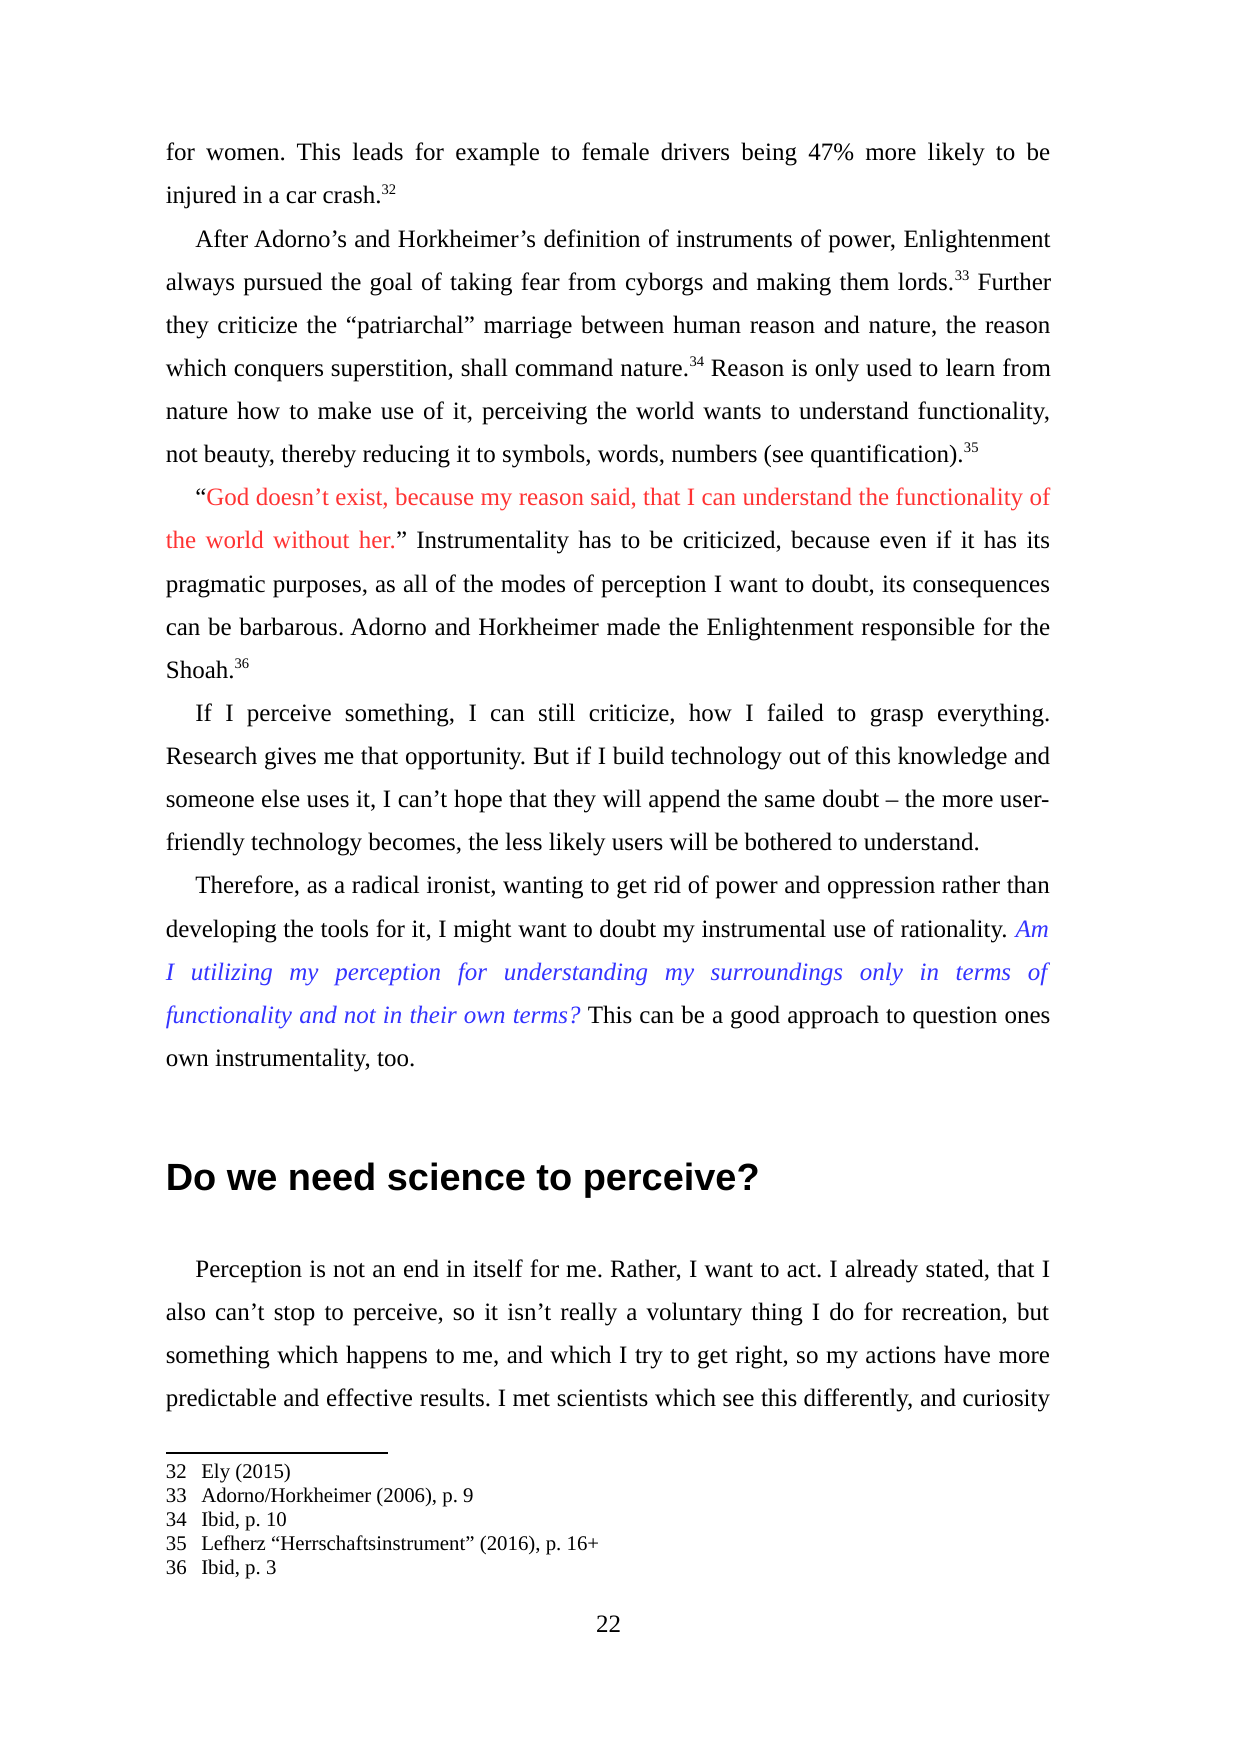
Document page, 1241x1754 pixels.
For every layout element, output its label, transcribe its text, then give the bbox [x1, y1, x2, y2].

text Adorno/Horkheimer (2006), p. 9 [166, 1483, 1051, 1507]
subtitle Do we need science to perceive? [166, 1154, 1051, 1198]
text Perception is not an end in itself for me. Rather, I want to act. I already stated, that I also can’t stop to perceive, so it isn’t really a voluntary thing I do for recreation, but something which happens to me, and which I try to get right, so my actions have more predictable and effective results. I met scientists which see this differently, and curiosity [166, 1254, 1051, 1412]
text Therefore, as a radical ironist, wanting to get rid of power and oppression rather than developing the tools for it, I might want to doubt my instrumental use of rationality. Am I utilizing my perception for understanding my surroundings only in terms of functionality and not in their own terms? This can be a good approach to question ones own instrumentality, too. [166, 871, 1051, 1072]
text Ibid, p. 10 [166, 1507, 1051, 1531]
text Lefherz “Herrschaftsinstrument” (2016), p. 16+ [166, 1531, 1051, 1555]
text “God doesn’t exist, because my reason said, that I can understand the functionality of the world without her.” Instrumentality has to be criticized, because even if it has its pragmatic purposes, as all of the modes of perception I want to doubt, its consequences can be barbarous. Adorno and Horkheimer made the Enlightenment responsible for the Shoah. [166, 482, 1051, 684]
text Ibid, p. 3 [166, 1555, 1051, 1579]
text If I perceive something, I can still criticize, how I failed to grasp everything. Research gives me that opportunity. But if I build technology out of this knowledge and someone else uses it, I can’t hope that they will append the same doubt – the more user-friendly technology becomes, the less likely users will be bothered to understand. [166, 698, 1051, 856]
text After Adorno’s and Horkheimer’s definition of instruments of power, Enlightenment always pursued the goal of taking fear from cyborgs and making them lords. Further they criticize the “patriarchal” marriage between human reason and nature, the reason which conquers superstition, shall command nature. Reason is only used to learn from nature how to make use of it, perceiving the world wants to understand functionality, not beauty, thereby reducing it to symbols, words, numbers (see quantification). [166, 224, 1051, 468]
text for women. This leads for example to female drivers being 47% more likely to be injured in a car crash. [166, 137, 1051, 209]
text Ely (2015) [166, 1459, 1051, 1483]
